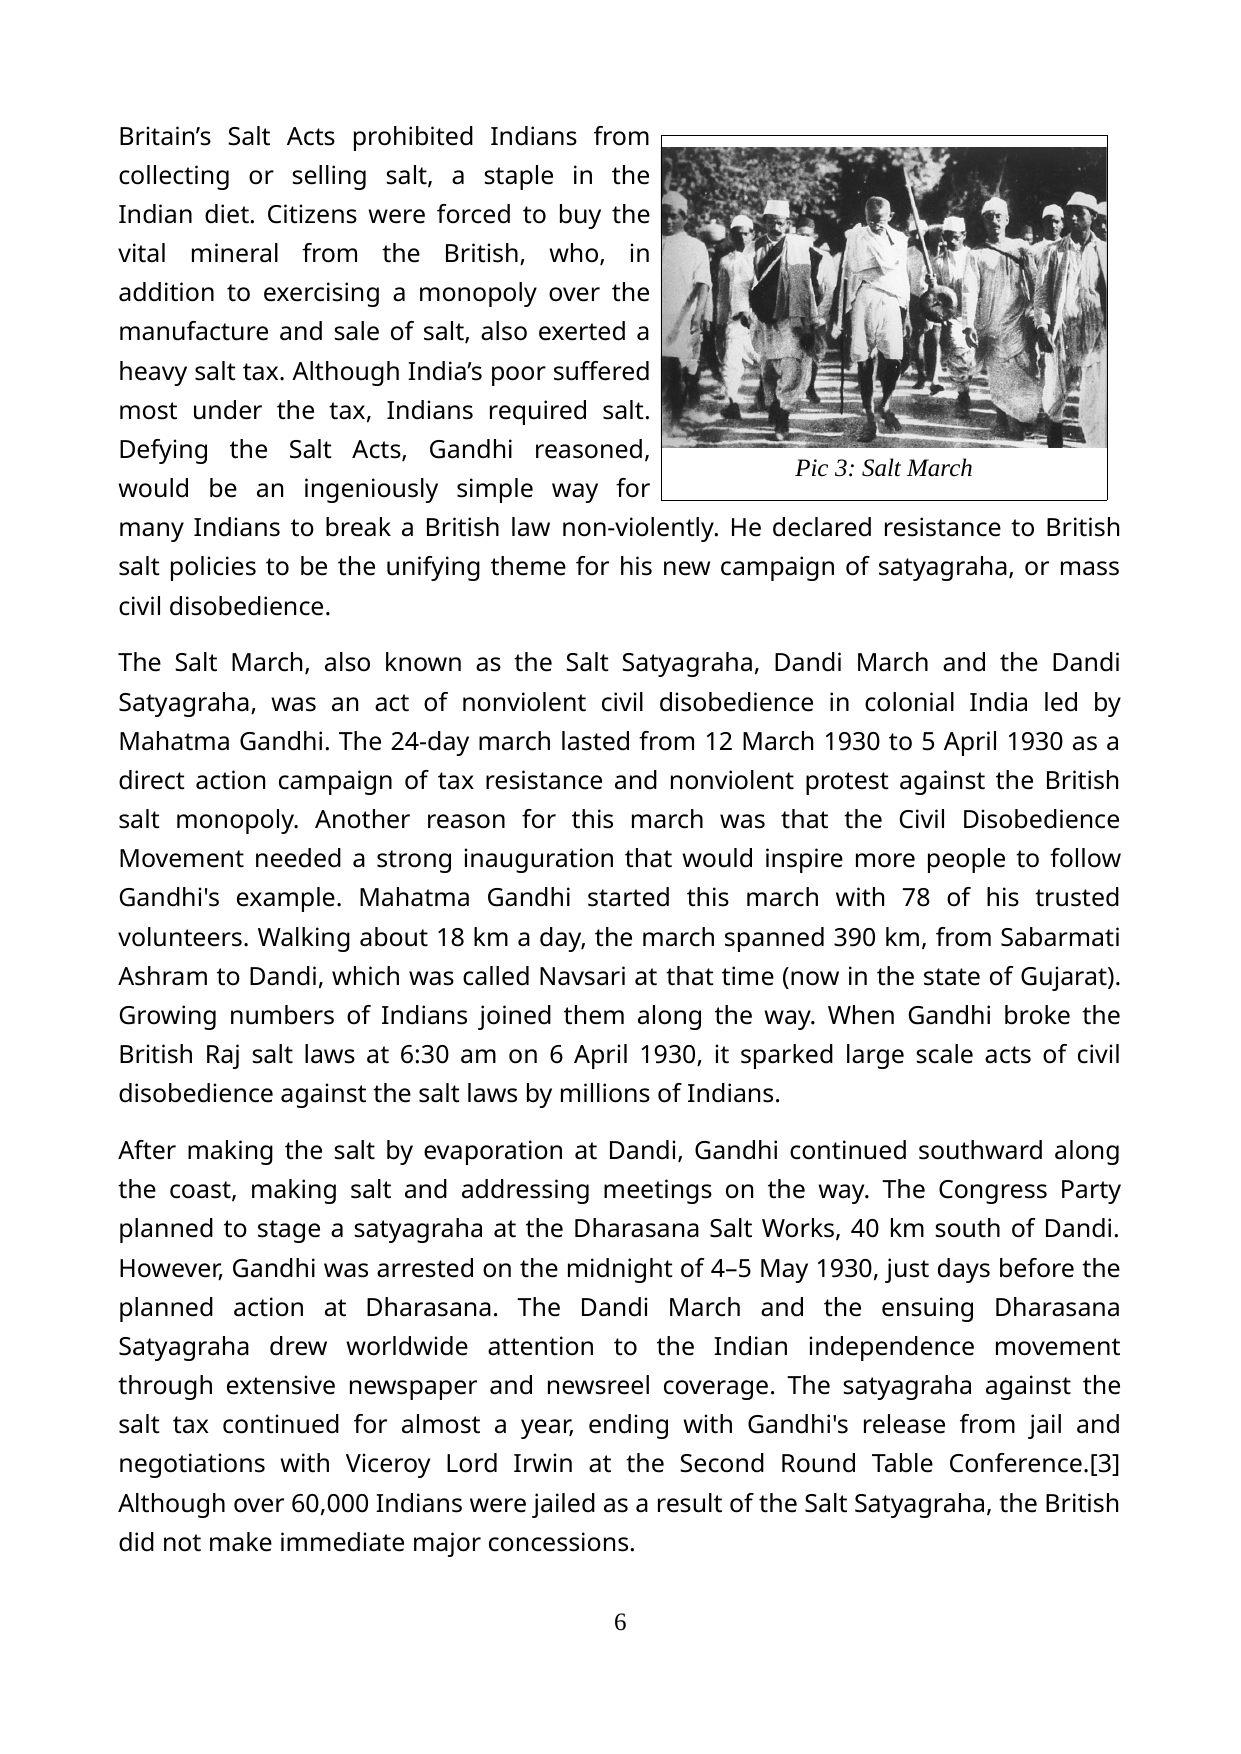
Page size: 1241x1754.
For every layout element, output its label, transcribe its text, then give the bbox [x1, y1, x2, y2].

picture [662, 147, 1107, 448]
text Pic 3: Salt March [662, 448, 1107, 481]
text The Salt March, also known as the Salt Satyagraha, Dandi March and the Dandi Satyagraha, was an act of nonviolent civil disobedience in colonial India led by Mahatma Gandhi. The 24-day march lasted from 12 March 1930 to 5 April 1930 as a direct action campaign of tax resistance and nonviolent protest against the British salt monopoly. Another reason for this march was that the Civil Disobedience Movement needed a strong inauguration that would inspire more people to follow Gandhi's example. Mahatma Gandhi started this march with 78 of his trusted volunteers. Walking about 18 km a day, the march spanned 390 km, from Sabarmati Ashram to Dandi, which was called Navsari at that time (now in the state of Gujarat). Growing numbers of Indians joined them along the way. When Gandhi broke the British Raj salt laws at 6:30 am on 6 April 1930, it sparked large scale acts of civil disobedience against the salt laws by millions of Indians. [118, 645, 1122, 1110]
text Britain’s Salt Acts prohibited Indians from collecting or selling salt, a staple in the Indian diet. Citizens were forced to buy the vital mineral from the British, who, in addition to exercising a monopoly over the manufacture and sale of salt, also exerted a heavy salt tax. Although India’s poor suffered most under the tax, Indians required salt. Defying the Salt Acts, Gandhi reasoned, would be an ingeniously simple way for many Indians to break a British law non-violently. He declared resistance to British salt policies to be the unifying theme for his new campaign of satyagraha, or mass civil disobedience. [118, 118, 1122, 622]
text After making the salt by evaporation at Dandi, Gandhi continued southward along the coast, making salt and addressing meetings on the way. The Congress Party planned to stage a satyagraha at the Dharasana Salt Works, 40 km south of Dandi. However, Gandhi was arrested on the midnight of 4–5 May 1930, just days before the planned action at Dharasana. The Dandi March and the ensuing Dharasana Satyagraha drew worldwide attention to the Indian independence movement through extensive newspaper and newsreel coverage. The satyagraha against the salt tax continued for almost a year, ending with Gandhi's release from jail and negotiations with Viceroy Lord Irwin at the Second Round Table Conference.[3] Although over 60,000 Indians were jailed as a result of the Salt Satyagraha, the British did not make immediate major concessions. [118, 1133, 1122, 1558]
